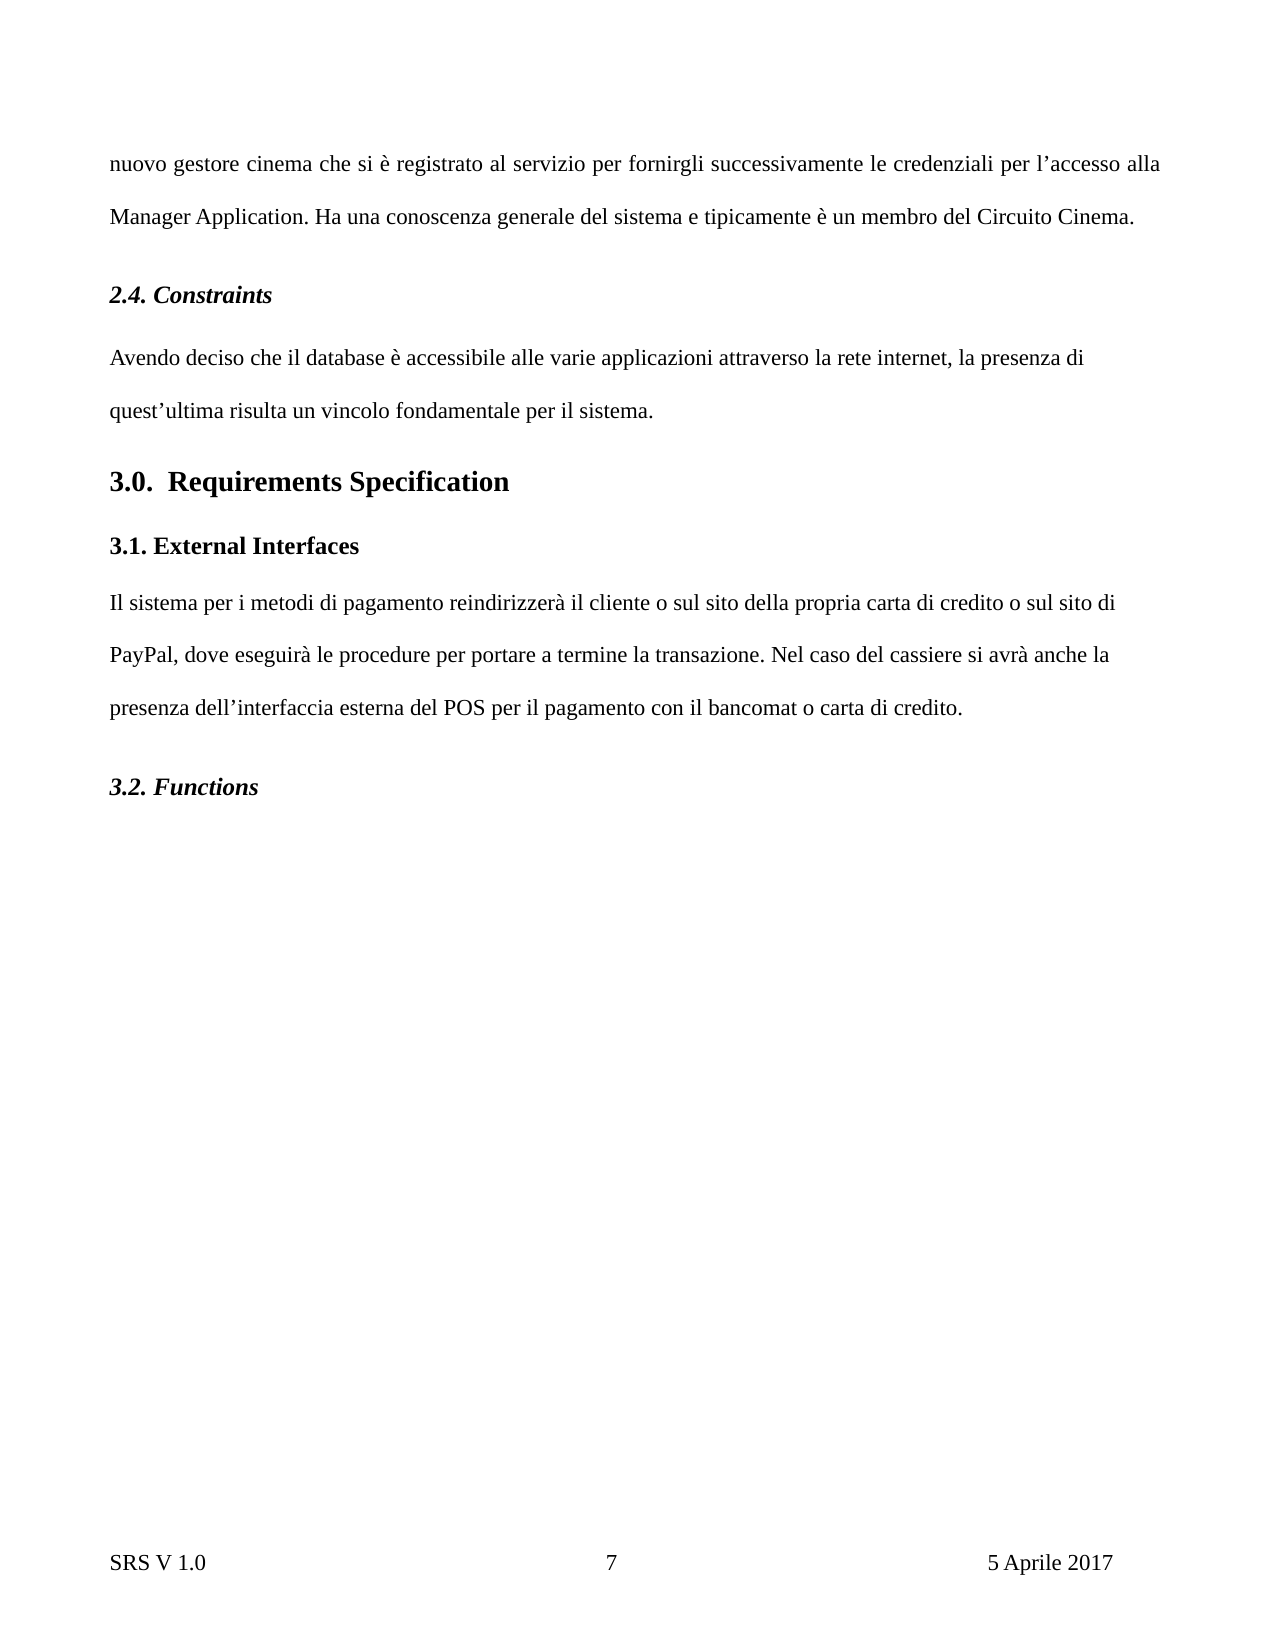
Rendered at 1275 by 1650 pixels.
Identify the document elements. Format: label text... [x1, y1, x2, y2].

text Il sistema per i metodi di pagamento reindirizzerà il cliente o sul sito della propria carta di credito o sul sito di PayPal, dove eseguirà le procedure per portare a termine la transazione. Nel caso del cassiere si avrà anche la presenza dell’interfaccia esterna del POS per il pagamento con il bancomat o carta di credito. [109, 589, 1162, 721]
subtitle 3.0. Requirements Specification [109, 464, 1162, 498]
subtitle 3.2. Functions [109, 772, 1162, 801]
subtitle 2.4. Constraints [109, 280, 1162, 309]
text nuovo gestore cinema che si è registrato al servizio per fornirgli successivamente le credenziali per l’accesso alla Manager Application. Ha una conoscenza generale del sistema e tipicamente è un membro del Circuito Cinema. [109, 150, 1162, 229]
subtitle 3.1. External Interfaces [109, 531, 1162, 560]
text Avendo deciso che il database è accessibile alle varie applicazioni attraverso la rete internet, la presenza di quest’ultima risulta un vincolo fondamentale per il sistema. [109, 344, 1162, 423]
